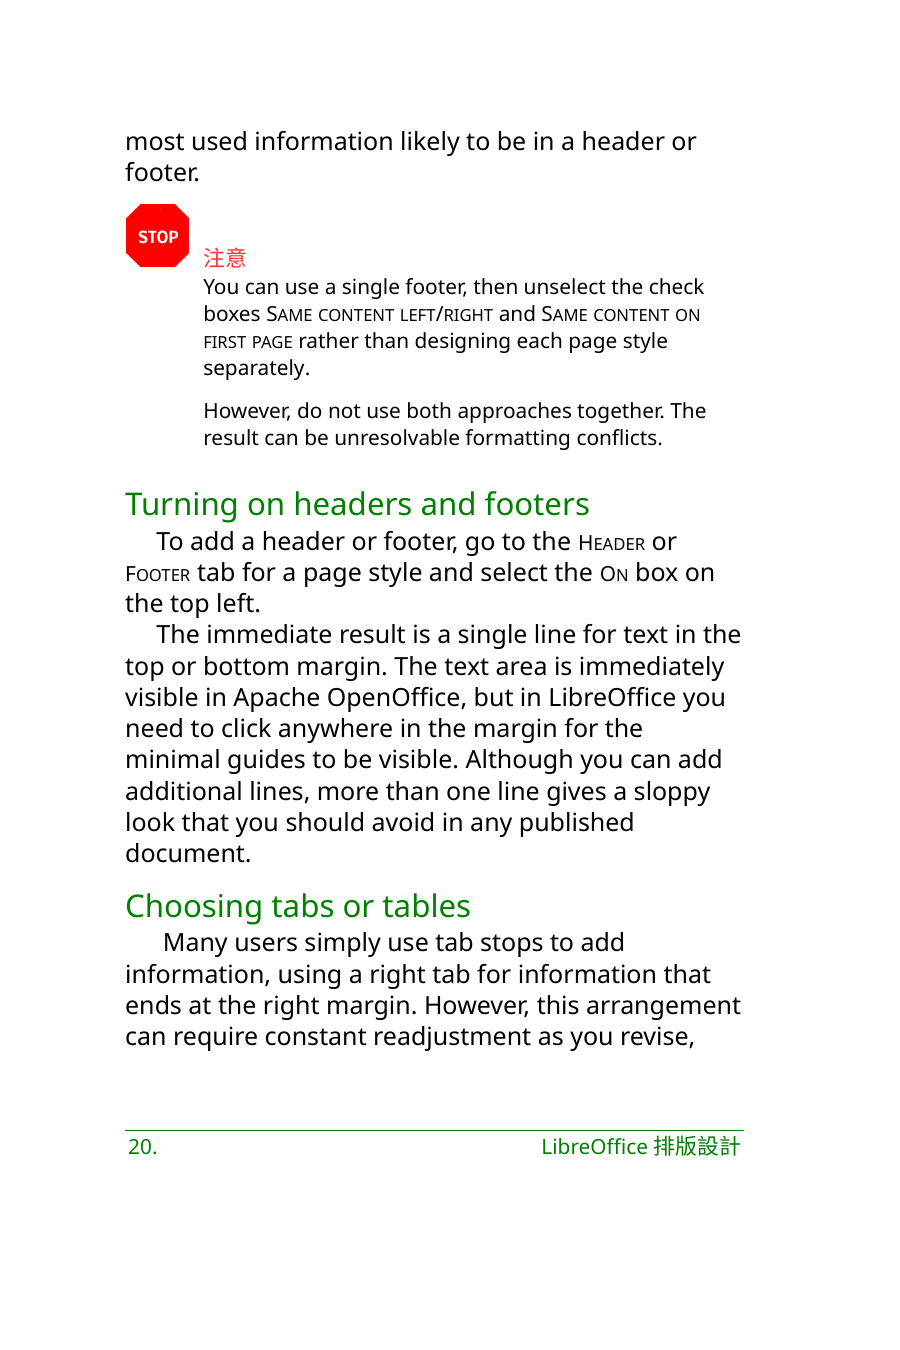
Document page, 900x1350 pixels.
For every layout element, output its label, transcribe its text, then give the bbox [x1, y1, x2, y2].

text most used information likely to be in a header or footer. [125, 125, 744, 187]
subtitle Turning on headers and footers [125, 482, 744, 525]
subtitle Choosing tabs or tables [125, 884, 744, 927]
text The immediate result is a single line for text in the top or bottom margin. The text area is immediately visible in Apache OpenOffice, but in LibreOffice you need to click anywhere in the margin for the minimal guides to be visible. Although you can add additional lines, more than one line gives a sloppy look that you should avoid in any published document. [125, 619, 744, 869]
text However, do not use both approaches together. The result can be unresolvable formatting conflicts. [203, 397, 744, 451]
text Many users simply use tab stops to add information, using a right tab for information that ends at the right margin. However, this arrangement can require constant readjustment as you revise, [125, 927, 744, 1052]
text To add a header or footer, go to the Header or Footer tab for a page style and select the On box on the top left. [125, 525, 744, 619]
text You can use a single footer, then unselect the check boxes Same content left/right and Same content on first page rather than designing each page style separately. [203, 273, 744, 381]
picture [126, 204, 189, 267]
list 注意 [125, 203, 744, 273]
